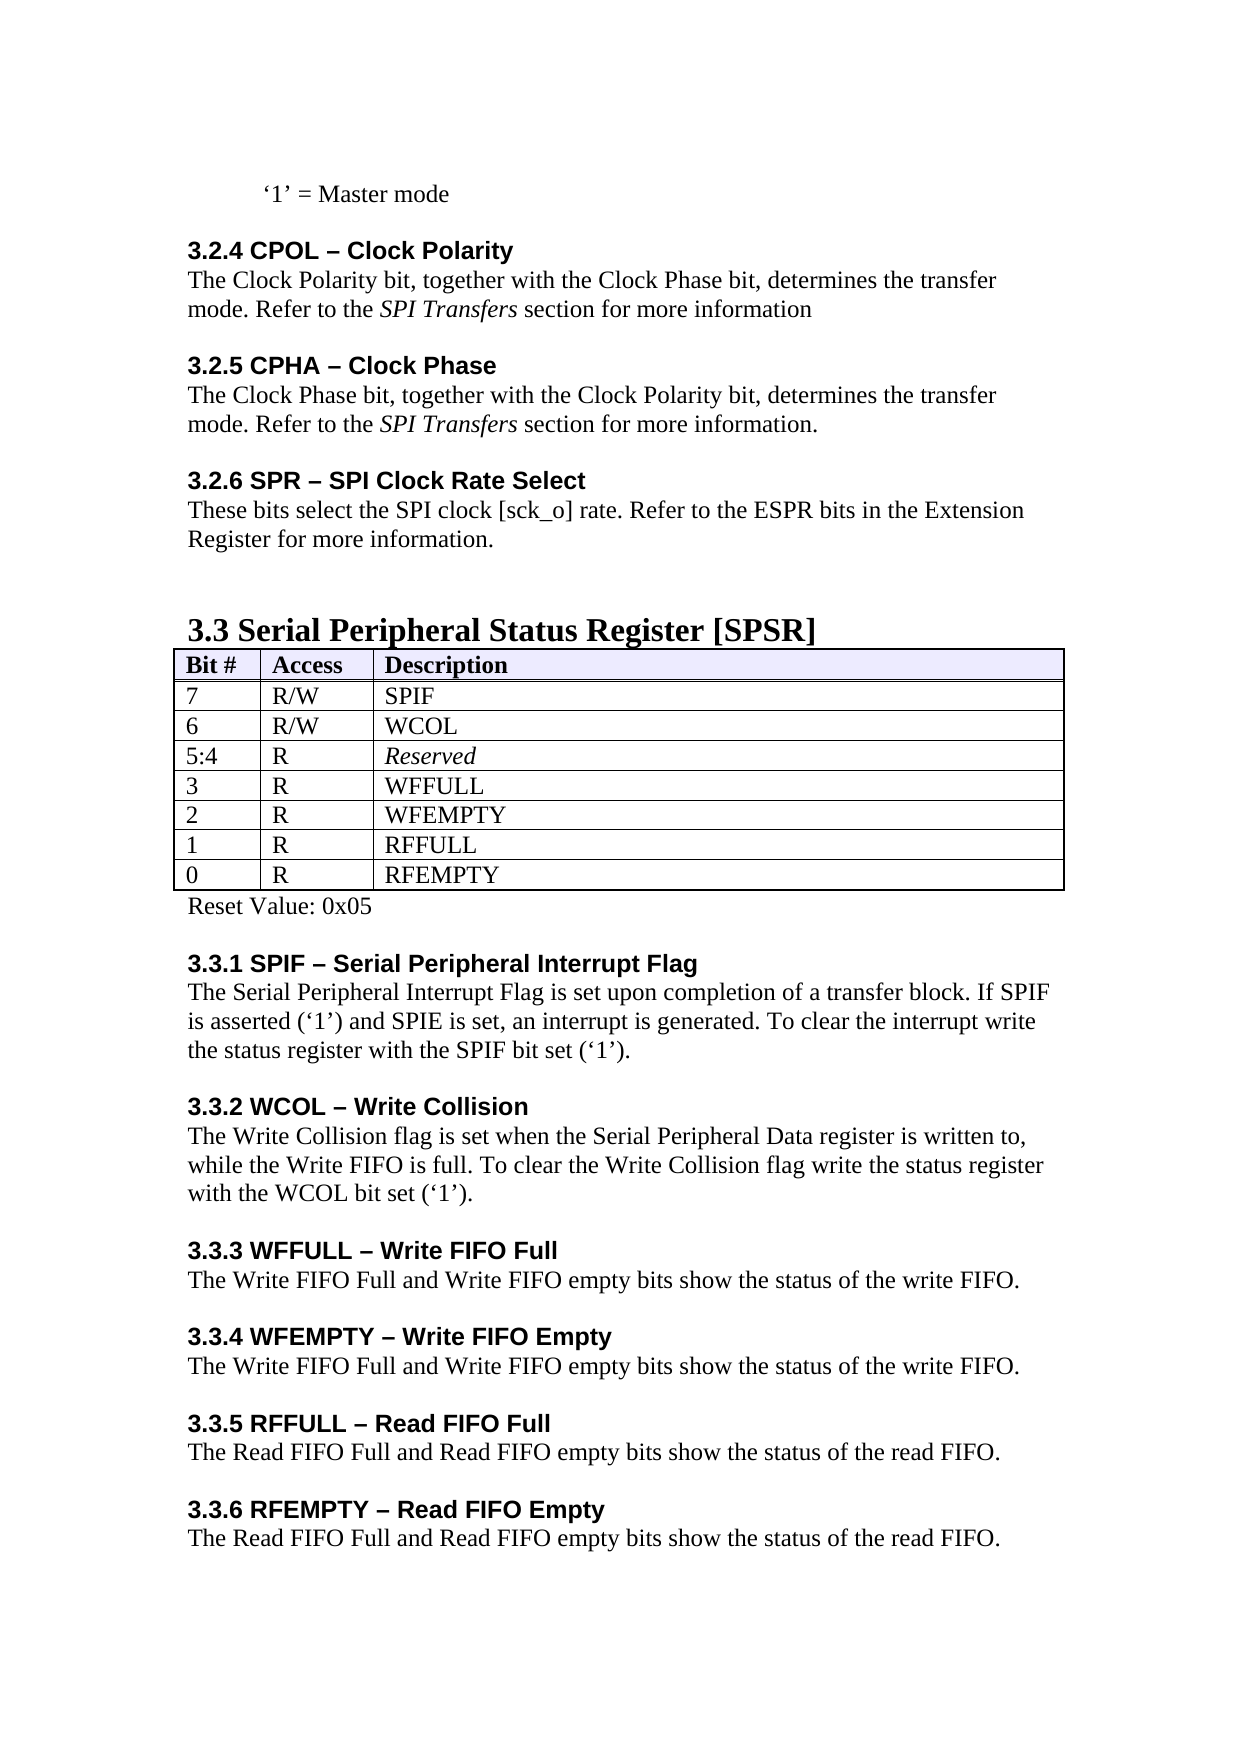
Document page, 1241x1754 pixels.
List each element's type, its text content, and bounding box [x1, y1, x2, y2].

subtitle 3.2.6 SPR – SPI Clock Rate Select [187, 466, 1053, 495]
table_cell RFFULL [374, 830, 1063, 859]
table_cell WFFULL [374, 771, 1063, 799]
table_cell R [261, 860, 373, 889]
text The Clock Phase bit, together with the Clock Polarity bit, determines the transfer mode. Refer to the SPI Transfers section for more information. [187, 380, 1053, 437]
text The Write Collision flag is set when the Serial Peripheral Data register is written to, while the Write FIFO is full. To clear the Write Collision flag write the status register with the WCOL bit set (‘1’). [187, 1121, 1053, 1207]
table_cell 6 [175, 711, 260, 740]
text The Read FIFO Full and Read FIFO empty bits show the status of the read FIFO. [187, 1437, 1053, 1466]
table_cell RFEMPTY [374, 860, 1063, 889]
text The Read FIFO Full and Read FIFO empty bits show the status of the read FIFO. [187, 1523, 1053, 1552]
subtitle 3.2.5 CPHA – Clock Phase [187, 351, 1053, 380]
table_header Bit # [175, 650, 260, 679]
table_cell 3 [175, 771, 260, 799]
subtitle 3.3.6 RFEMPTY – Read FIFO Empty [187, 1495, 1053, 1523]
table_cell R [261, 801, 373, 829]
table_header Description [374, 650, 1063, 679]
subtitle 3.3.5 RFFULL – Read FIFO Full [187, 1408, 1053, 1437]
text The Write FIFO Full and Write FIFO empty bits show the status of the write FIFO. [187, 1351, 1053, 1380]
table_cell R [261, 830, 373, 859]
table_cell WFEMPTY [374, 801, 1063, 829]
subtitle 3.3 Serial Peripheral Status Register [SPSR] [187, 610, 1053, 648]
text These bits select the SPI clock [sck_o] rate. Refer to the ESPR bits in the Extension Register for more information. [187, 495, 1053, 552]
subtitle 3.3.2 WCOL – Write Collision [187, 1092, 1053, 1121]
table_cell WCOL [374, 711, 1063, 740]
table_cell 0 [175, 860, 260, 889]
text The Serial Peripheral Interrupt Flag is set upon completion of a transfer block. If SPIF is asserted (‘1’) and SPIE is set, an interrupt is generated. To clear the interrupt write the status register with the SPIF bit set (‘1’). [187, 977, 1053, 1063]
text Reset Value: 0x05 [187, 891, 1053, 920]
text The Write FIFO Full and Write FIFO empty bits show the status of the write FIFO. [187, 1265, 1053, 1293]
subtitle 3.3.1 SPIF – Serial Peripheral Interrupt Flag [187, 948, 1053, 977]
table_cell 2 [175, 801, 260, 829]
table_cell R/W [261, 682, 373, 710]
table_cell 7 [175, 682, 260, 710]
table_cell 5:4 [175, 741, 260, 770]
subtitle 3.3.3 WFFULL – Write FIFO Full [187, 1236, 1053, 1265]
table_cell Reserved [374, 741, 1063, 770]
text The Clock Polarity bit, together with the Clock Phase bit, determines the transfer mode. Refer to the SPI Transfers section for more information [187, 265, 1053, 322]
table_cell R [261, 741, 373, 770]
subtitle 3.3.4 WFEMPTY – Write FIFO Empty [187, 1322, 1053, 1351]
table_cell R/W [261, 711, 373, 740]
text ‘1’ = Master mode [187, 179, 1053, 207]
subtitle 3.2.4 CPOL – Clock Polarity [187, 236, 1053, 265]
table_cell 1 [175, 830, 260, 859]
table_header Access [261, 650, 373, 679]
table_cell R [261, 771, 373, 799]
table_cell SPIF [374, 682, 1063, 710]
